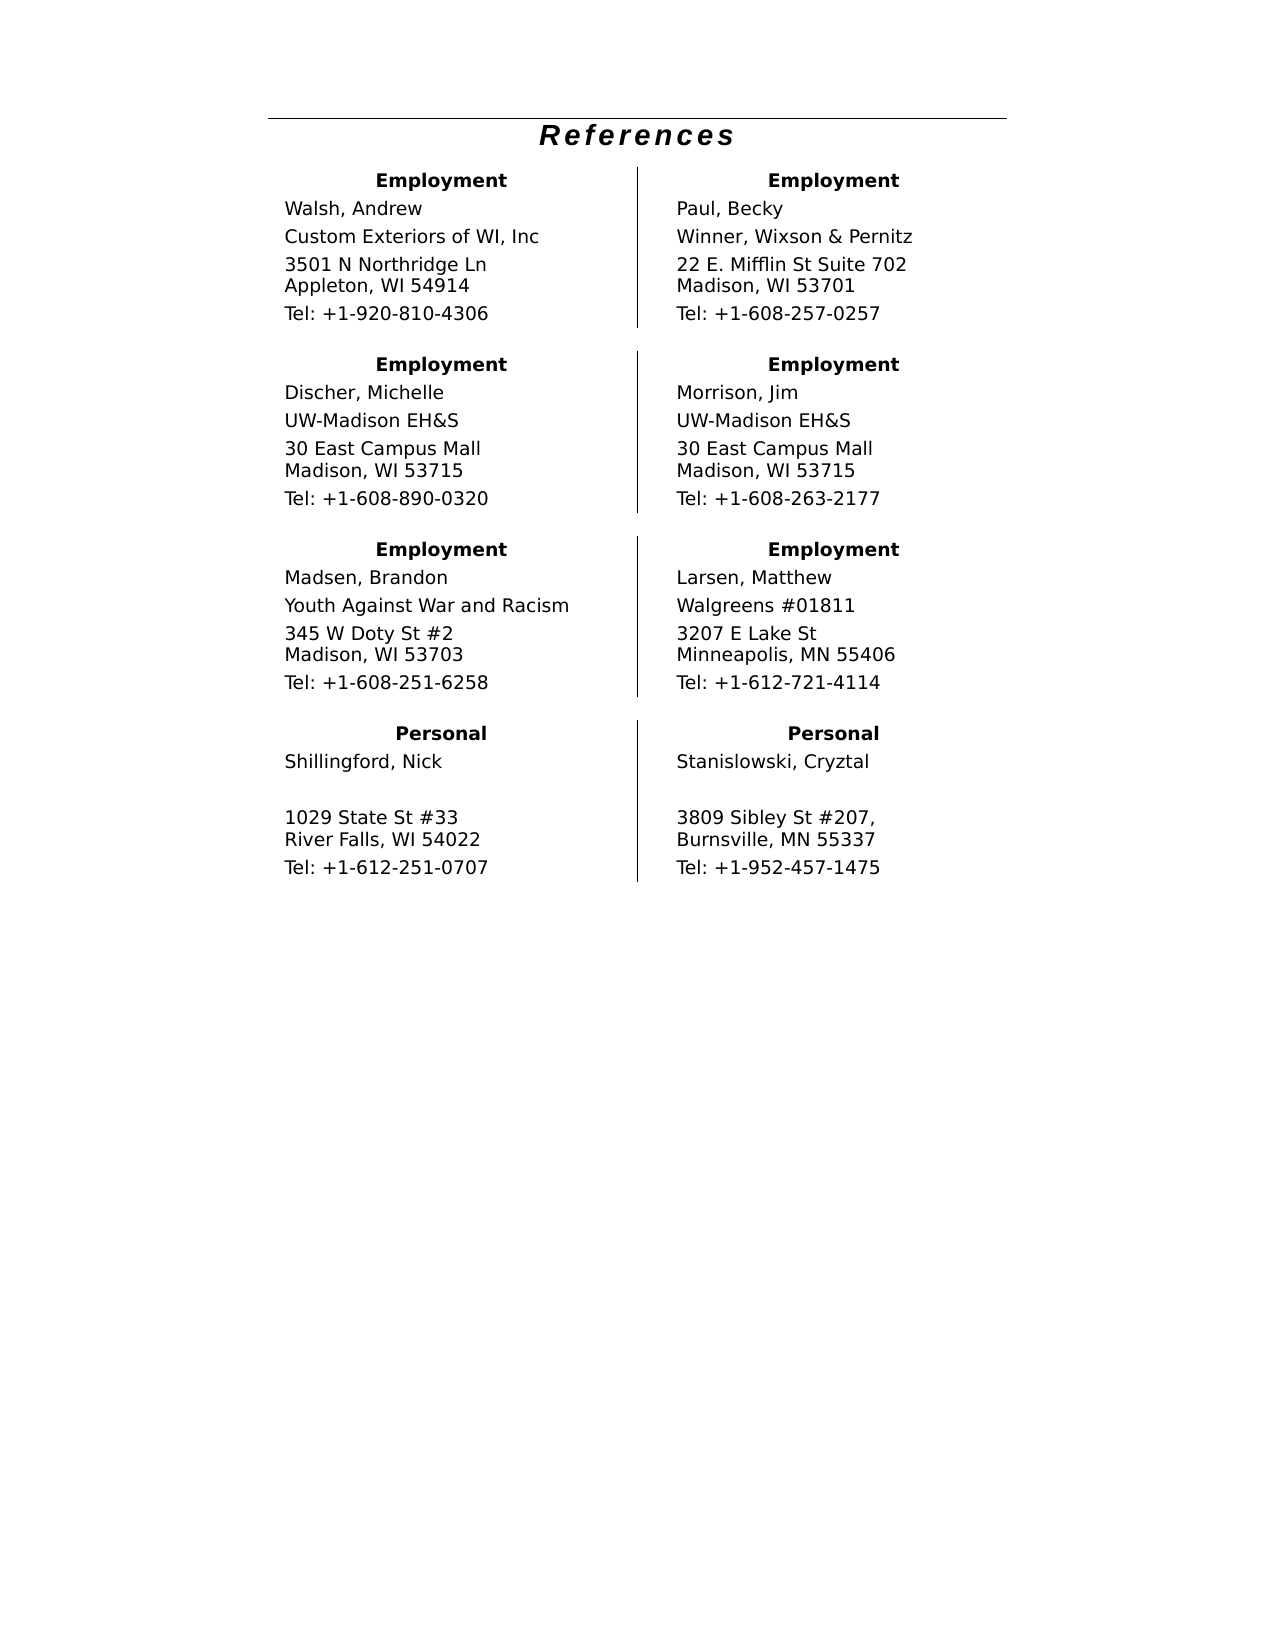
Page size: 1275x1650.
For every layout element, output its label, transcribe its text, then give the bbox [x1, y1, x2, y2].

table_cell Tel: +1-608-263-2177 [638, 485, 1030, 513]
table_cell Madsen, Brandon [245, 564, 637, 592]
table_cell Morrison, Jim [638, 379, 1030, 407]
table_cell [245, 328, 637, 351]
table_cell Paul, Becky [638, 195, 1030, 223]
table_cell Tel: +1-608-257-0257 [638, 300, 1030, 328]
table_cell Tel: +1-608-251-6258 [245, 669, 637, 697]
table_header Employment [638, 167, 1030, 195]
table_cell Tel: +1-612-251-0707 [245, 854, 637, 882]
table_cell 30 East Campus Mall Madison, WI 53715 [245, 435, 637, 485]
table_cell [245, 776, 637, 804]
table_cell [638, 776, 1030, 804]
table_cell 3501 N Northridge Ln Appleton, WI 54914 [245, 251, 637, 300]
subtitle References [268, 119, 1007, 152]
table_cell Tel: +1-952-457-1475 [638, 854, 1030, 882]
table_cell [245, 513, 637, 536]
table_cell UW-Madison EH&S [245, 407, 637, 435]
table_cell 3809 Sibley St #207, Burnsville, MN 55337 [638, 804, 1030, 854]
table_cell [638, 328, 1030, 351]
table_cell Winner, Wixson & Pernitz [638, 223, 1030, 251]
table_cell [638, 513, 1030, 536]
table_cell [638, 697, 1030, 720]
table_cell 345 W Doty St #2 Madison, WI 53703 [245, 620, 637, 669]
table_cell Larsen, Matthew [638, 564, 1030, 592]
table_cell 30 East Campus Mall Madison, WI 53715 [638, 435, 1030, 485]
table_cell Employment [245, 536, 637, 564]
table_cell Tel: +1-612-721-4114 [638, 669, 1030, 697]
table_cell 1029 State St #33 River Falls, WI 54022 [245, 804, 637, 854]
table_cell Youth Against War and Racism [245, 592, 637, 619]
table_cell Tel: +1-920-810-4306 [245, 300, 637, 328]
table_cell Personal [245, 720, 637, 748]
table_cell Stanislowski, Cryztal [638, 748, 1030, 776]
table_cell Custom Exteriors of WI, Inc [245, 223, 637, 251]
table_cell 3207 E Lake St Minneapolis, MN 55406 [638, 620, 1030, 669]
table_cell Discher, Michelle [245, 379, 637, 407]
table_cell Personal [638, 720, 1030, 748]
table_cell UW-Madison EH&S [638, 407, 1030, 435]
table_cell Shillingford, Nick [245, 748, 637, 776]
table_cell [245, 697, 637, 720]
table_cell 22 E. Mifflin St Suite 702 Madison, WI 53701 [638, 251, 1030, 300]
table_header Employment [245, 167, 637, 195]
table_cell Tel: +1-608-890-0320 [245, 485, 637, 513]
table_cell Employment [245, 351, 637, 379]
table_cell Employment [638, 351, 1030, 379]
table_cell Walsh, Andrew [245, 195, 637, 223]
table_cell Walgreens #01811 [638, 592, 1030, 619]
table_cell Employment [638, 536, 1030, 564]
